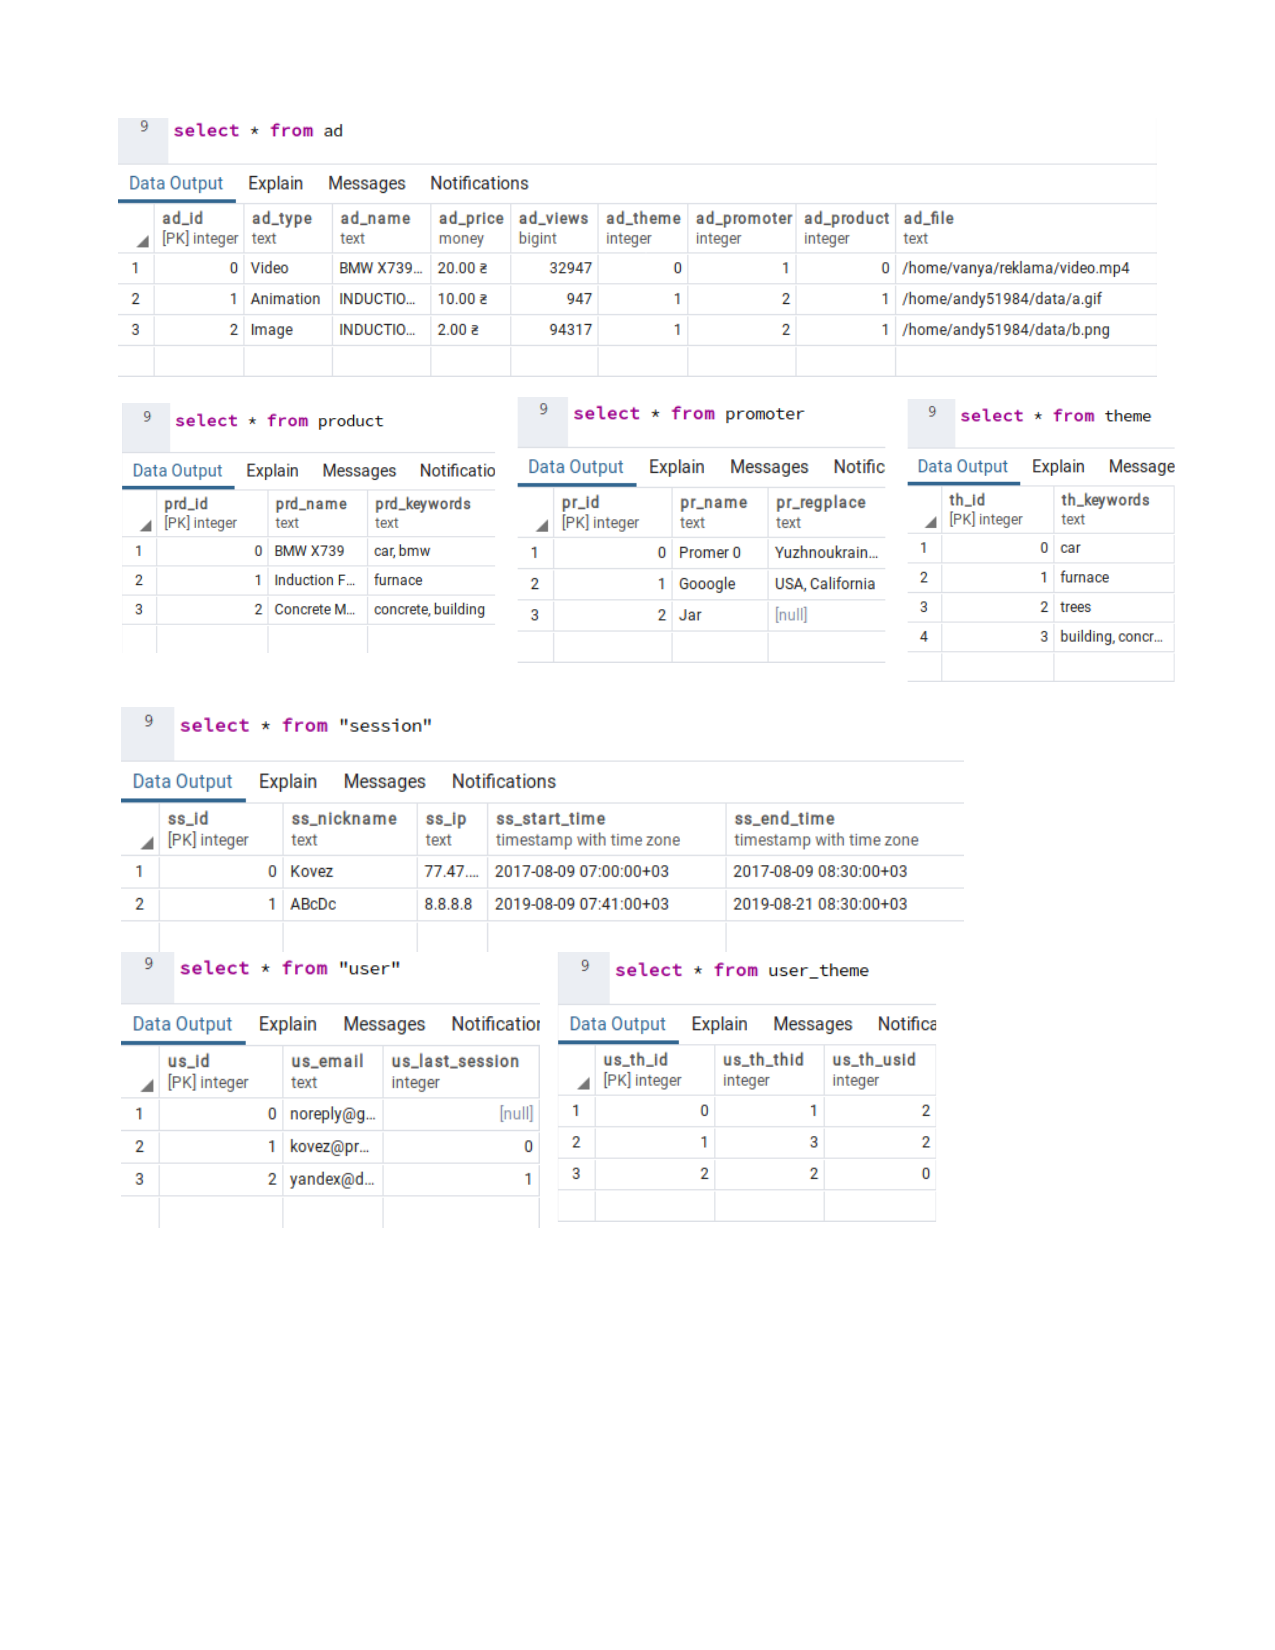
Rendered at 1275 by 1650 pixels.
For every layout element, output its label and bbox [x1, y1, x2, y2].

picture [907, 399, 1175, 682]
picture [121, 707, 964, 1228]
picture [517, 397, 886, 663]
picture [118, 118, 1157, 377]
picture [122, 403, 495, 653]
